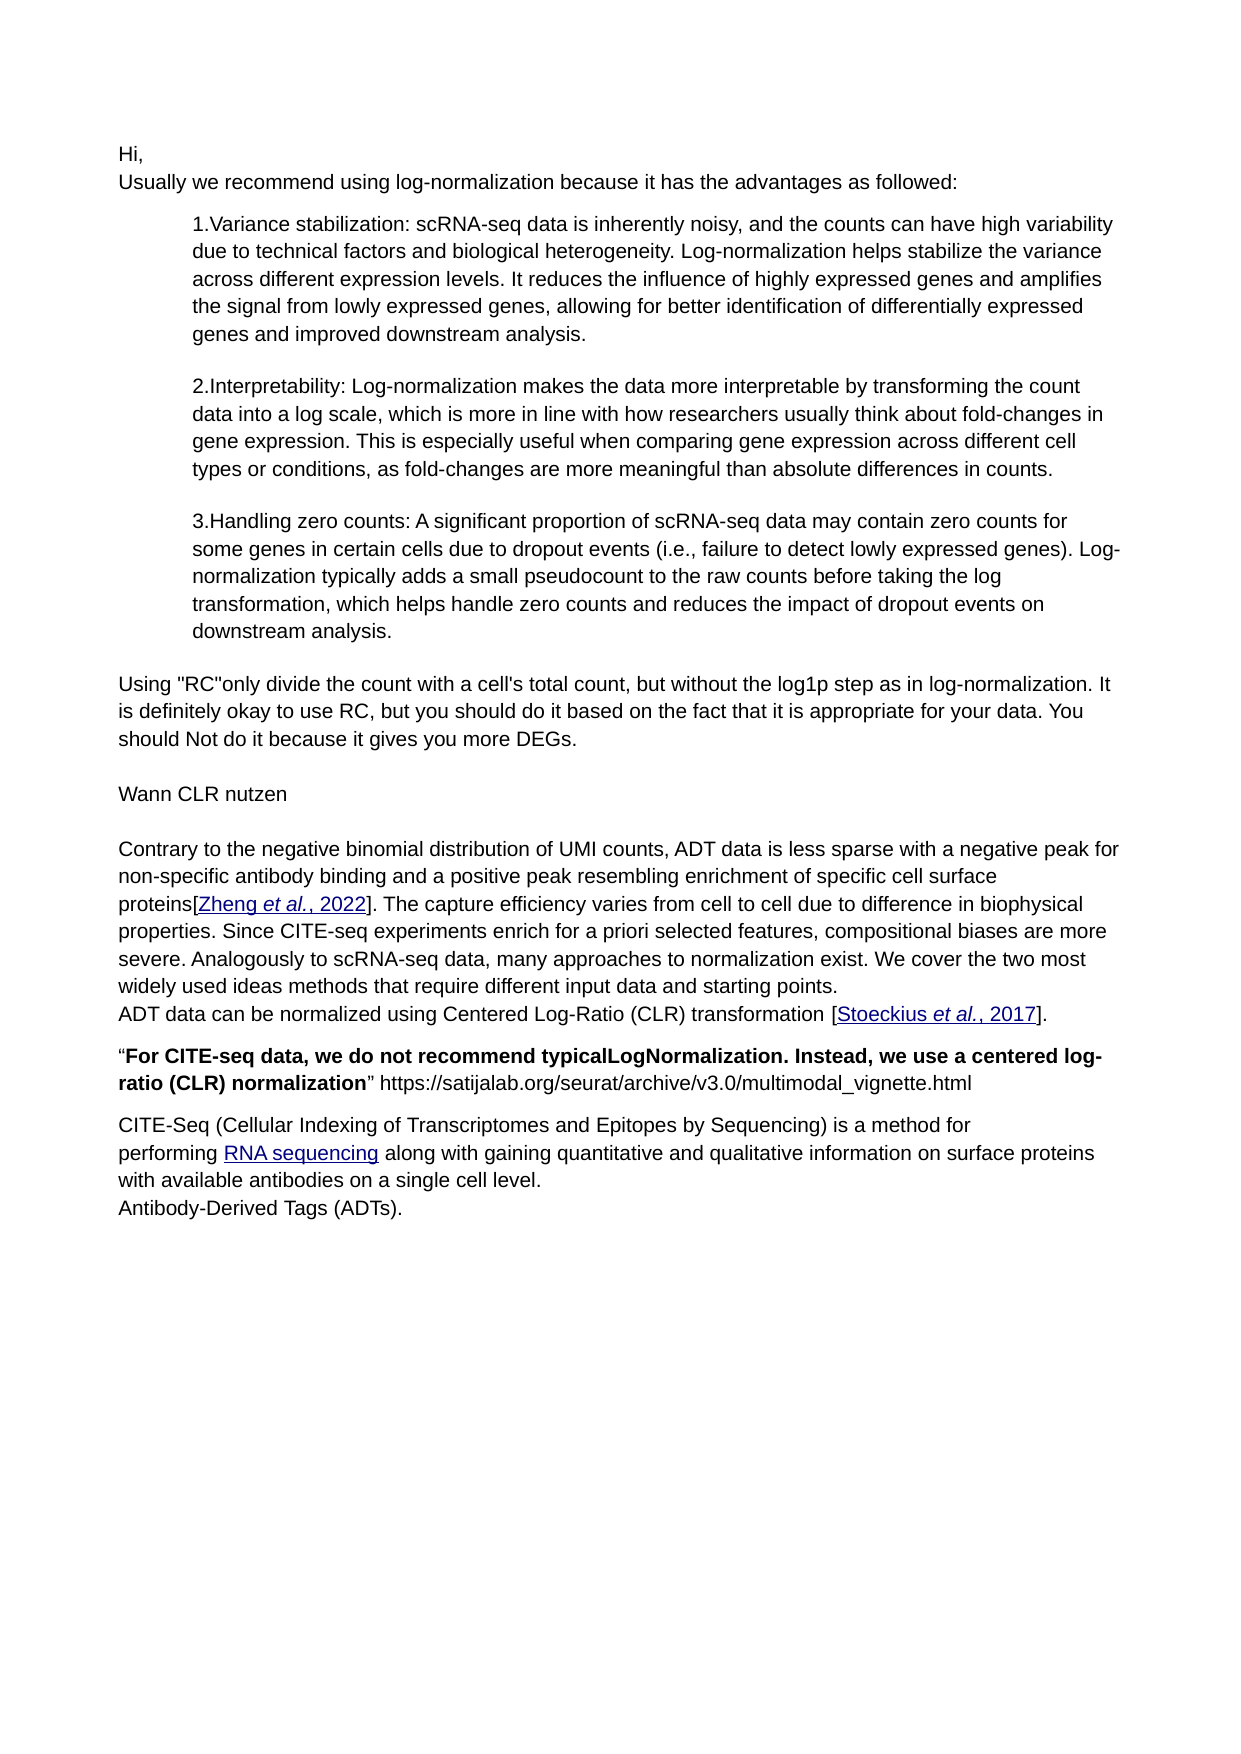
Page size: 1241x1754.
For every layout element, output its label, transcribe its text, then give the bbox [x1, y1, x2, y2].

text Contrary to the negative binomial distribution of UMI counts, ADT data is less sparse with a negative peak for non-specific antibody binding and a positive peak resembling enrichment of specific cell surface proteins[Zheng et al., 2022]. The capture efficiency varies from cell to cell due to difference in biophysical properties. Since CITE-seq experiments enrich for a priori selected features, compositional biases are more severe. Analogously to scRNA-seq data, many approaches to normalization exist. We cover the two most widely used ideas methods that require different input data and starting points. [118, 837, 1122, 998]
text Hi, Usually we recommend using log-normalization because it has the advantages as followed: [118, 142, 1122, 193]
list Handling zero counts: A significant proportion of scRNA-seq data may contain zero counts for some genes in certain cells due to dropout events (i.e., failure to detect lowly expressed genes). Log-normalization typically adds a small pseudocount to the raw counts before taking the log transformation, which helps handle zero counts and reduces the impact of dropout events on downstream analysis. [118, 509, 1122, 643]
text CITE-Seq (Cellular Indexing of Transcriptomes and Epitopes by Sequencing) is a method for performing RNA sequencing along with gaining quantitative and qualitative information on surface proteins with available antibodies on a single cell level. [118, 1113, 1122, 1192]
text Using "RC"only divide the count with a cell's total count, but without the log1p step as in log-normalization. It is definitely okay to use RC, but you should do it based on the fact that it is appropriate for your data. You should Not do it because it gives you more DEGs. [118, 672, 1122, 751]
text ADT data can be normalized using Centered Log-Ratio (CLR) transformation [Stoeckius et al., 2017]. [118, 1002, 1122, 1026]
text “For CITE-seq data, we do not recommend typicalLogNormalization. Instead, we use a centered log-ratio (CLR) normalization” https://satijalab.org/seurat/archive/v3.0/multimodal_vignette.html [118, 1044, 1122, 1095]
text Wann CLR nutzen [118, 782, 1122, 806]
text Antibody-Derived Tags (ADTs). [118, 1196, 1122, 1220]
list Variance stabilization: scRNA-seq data is inherently noisy, and the counts can have high variability due to technical factors and biological heterogeneity. Log-normalization helps stabilize the variance across different expression levels. It reduces the influence of highly expressed genes and amplifies the signal from lowly expressed genes, allowing for better identification of differentially expressed genes and improved downstream analysis. [118, 212, 1122, 346]
list Interpretability: Log-normalization makes the data more interpretable by transforming the count data into a log scale, which is more in line with how researchers usually think about fold-changes in gene expression. This is especially useful when comparing gene expression across different cell types or conditions, as fold-changes are more meaningful than absolute differences in counts. [118, 374, 1122, 481]
